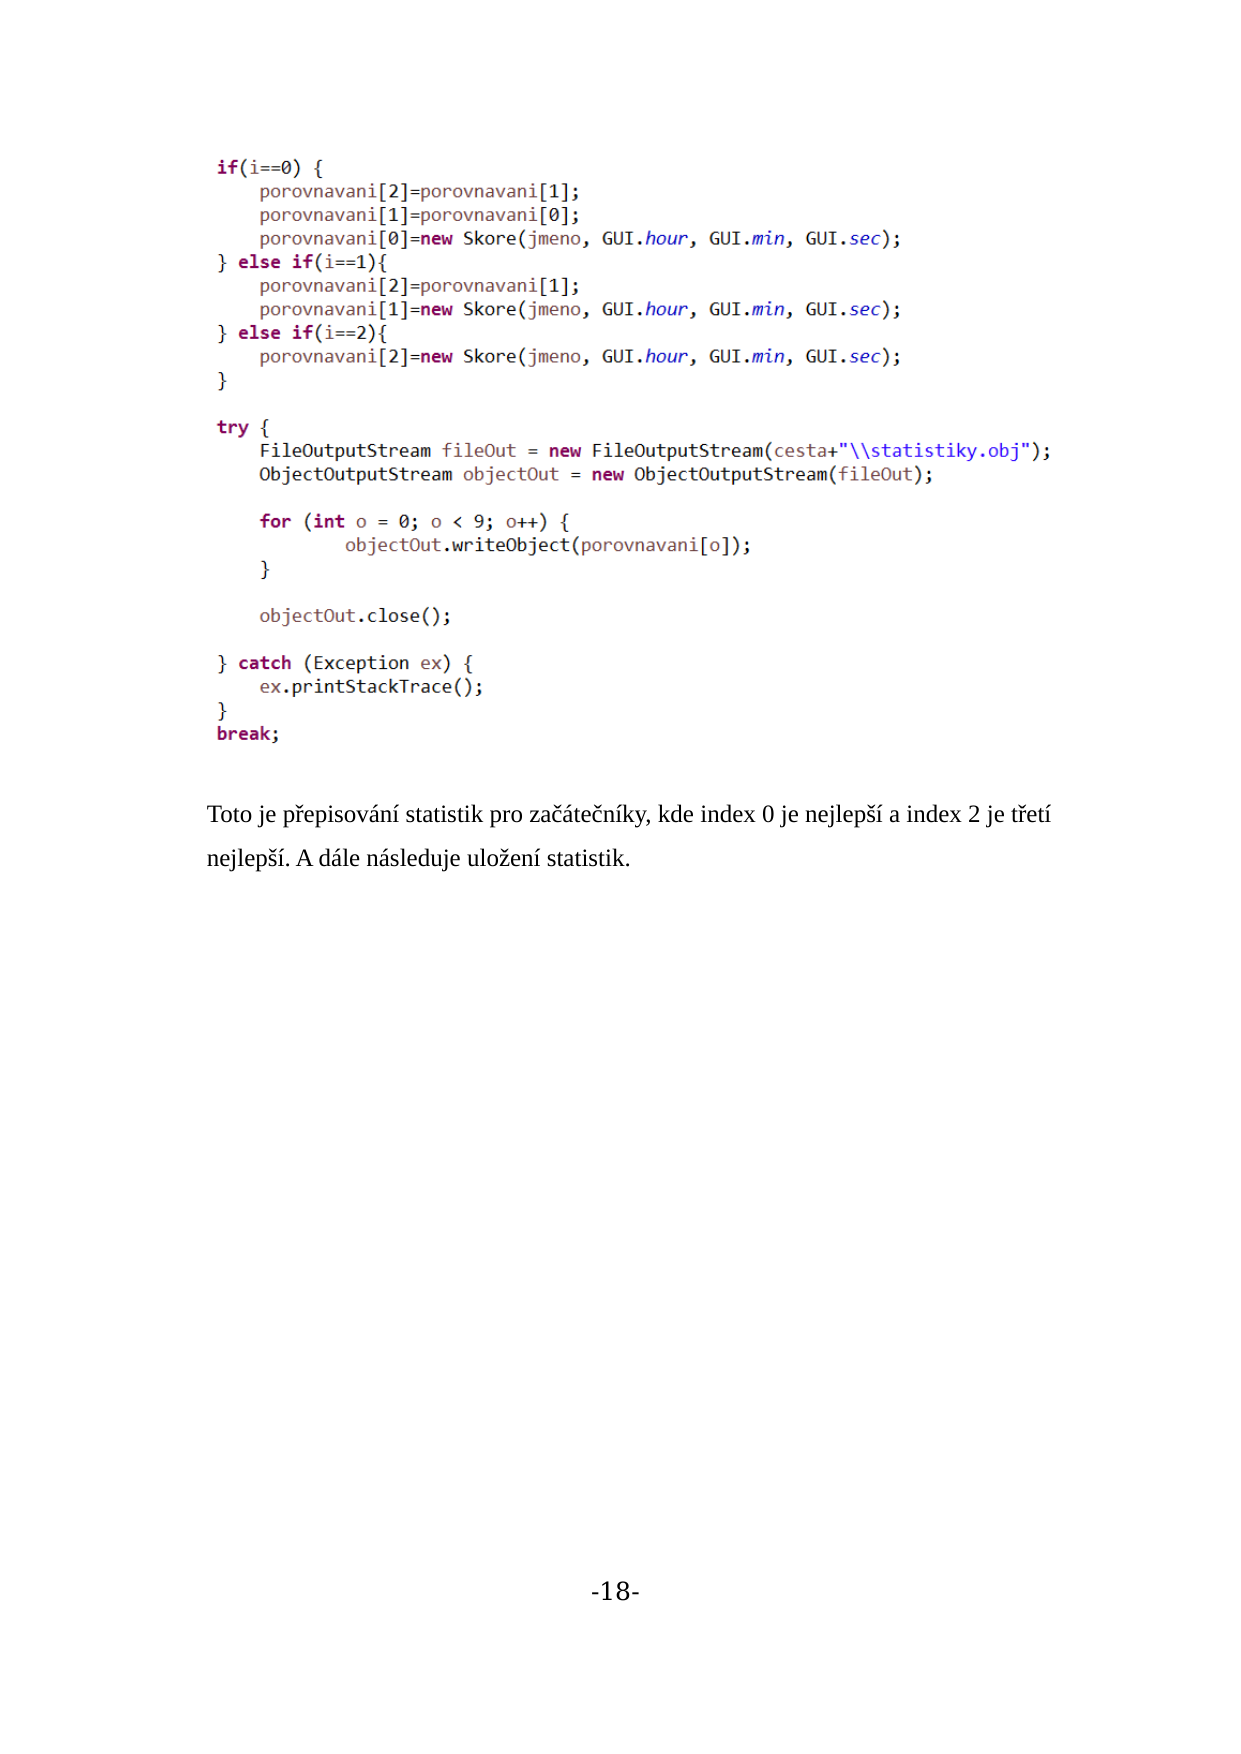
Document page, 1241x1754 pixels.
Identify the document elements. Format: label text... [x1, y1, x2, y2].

picture [206, 147, 1093, 786]
text Toto je přepisování statistik pro začátečníky, kde index 0 je nejlepší a index 2 je třetí nejlepší. A dále následuje uložení statistik. [207, 786, 1093, 871]
